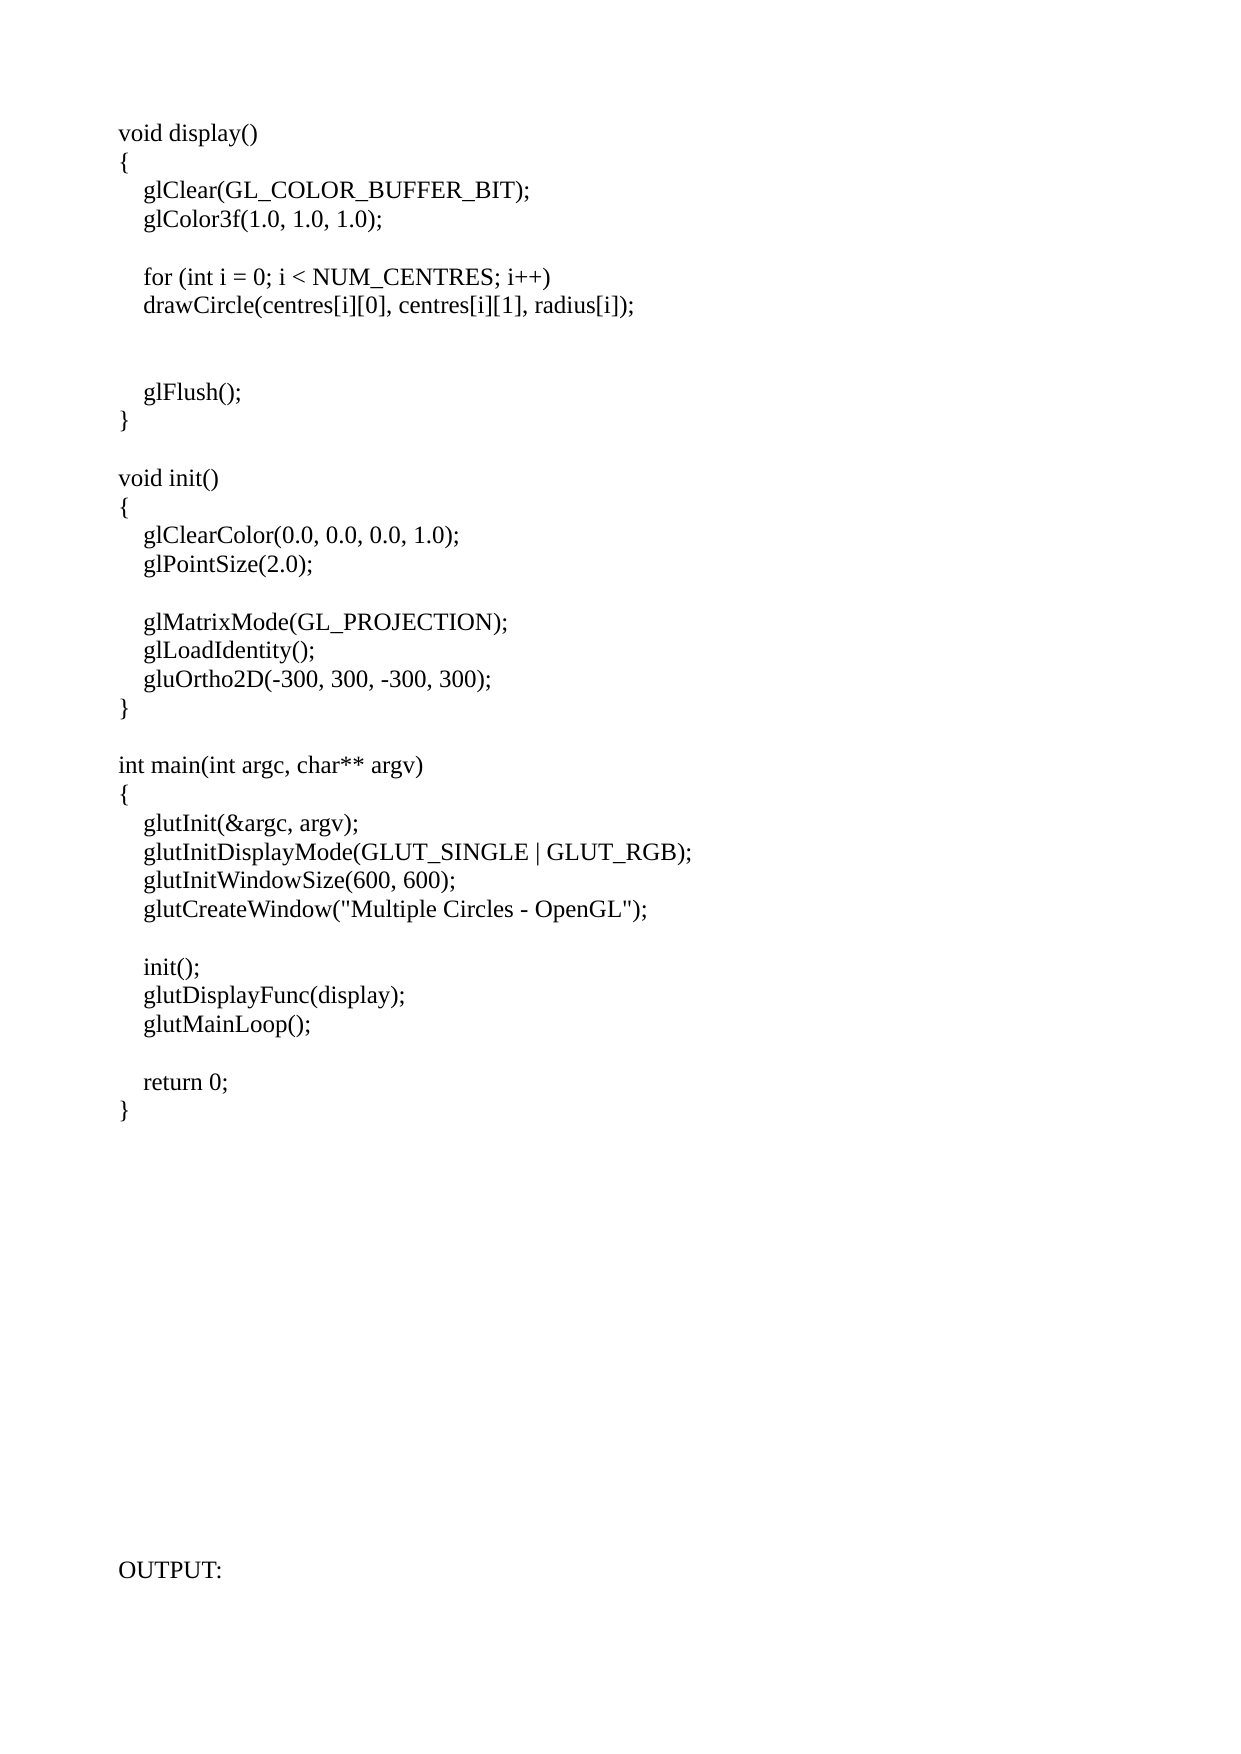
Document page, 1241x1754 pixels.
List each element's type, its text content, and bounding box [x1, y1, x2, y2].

text glClear(GL_COLOR_BUFFER_BIT); [118, 176, 1122, 204]
text glMatrixMode(GL_PROJECTION); [118, 607, 1122, 636]
text { [118, 147, 1122, 176]
text glutInitWindowSize(600, 600); [118, 866, 1122, 894]
text return 0; [118, 1067, 1122, 1096]
text } [118, 1096, 1122, 1124]
text for (int i = 0; i < NUM_CENTRES; i++) [118, 262, 1122, 291]
text glutCreateWindow("Multiple Circles - OpenGL"); [118, 894, 1122, 923]
text glColor3f(1.0, 1.0, 1.0); [118, 204, 1122, 233]
text glPointSize(2.0); [118, 549, 1122, 578]
text void init() [118, 463, 1122, 492]
text drawCircle(centres[i][0], centres[i][1], radius[i]); [118, 291, 1122, 319]
text glLoadIdentity(); [118, 636, 1122, 664]
text init(); [118, 952, 1122, 981]
text { [118, 492, 1122, 521]
text } [118, 406, 1122, 434]
text glutInitDisplayMode(GLUT_SINGLE | GLUT_RGB); [118, 837, 1122, 866]
text } [118, 693, 1122, 722]
text glutDisplayFunc(display); [118, 981, 1122, 1009]
text void display() [118, 118, 1122, 147]
text glutInit(&argc, argv); [118, 808, 1122, 837]
text gluOrtho2D(-300, 300, -300, 300); [118, 664, 1122, 693]
text glClearColor(0.0, 0.0, 0.0, 1.0); [118, 521, 1122, 549]
text glFlush(); [118, 377, 1122, 406]
text OUTPUT: [118, 1556, 1122, 1584]
text { [118, 779, 1122, 808]
text glutMainLoop(); [118, 1009, 1122, 1038]
text int main(int argc, char** argv) [118, 751, 1122, 779]
